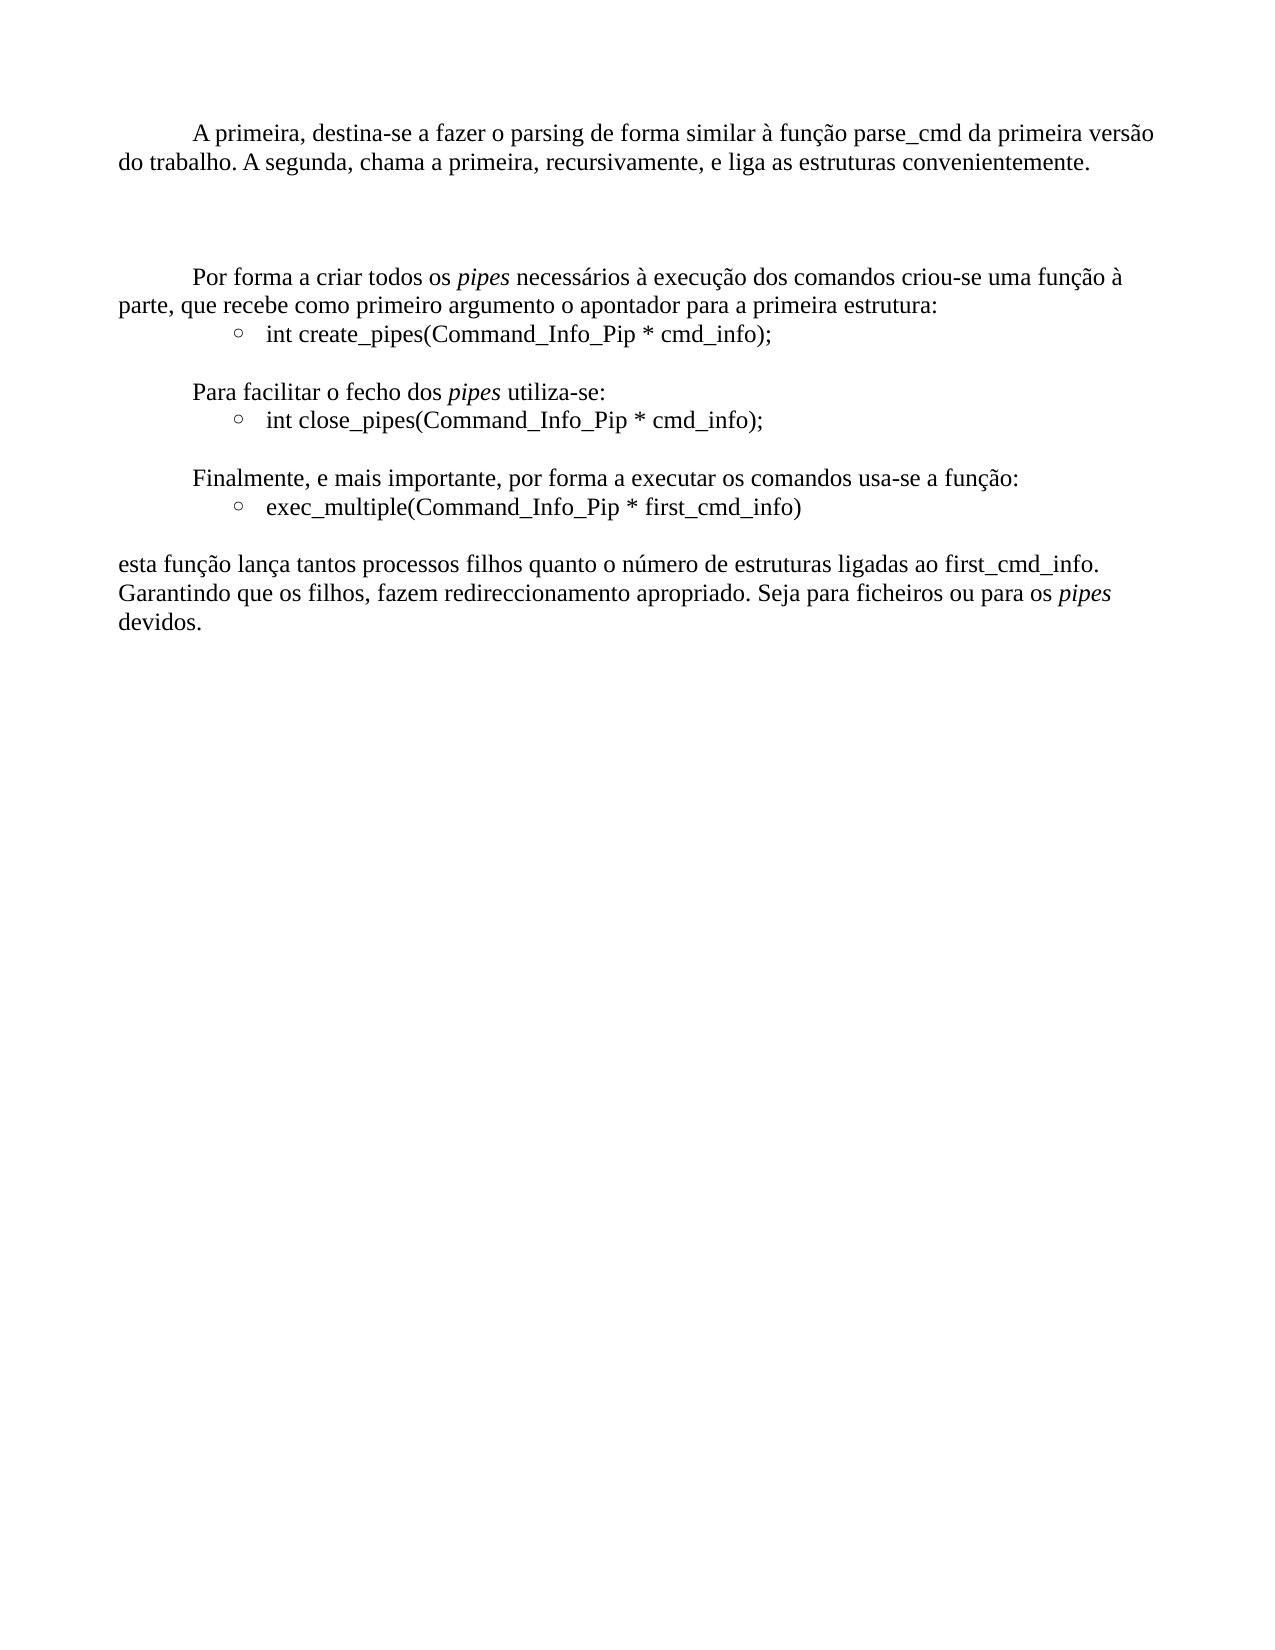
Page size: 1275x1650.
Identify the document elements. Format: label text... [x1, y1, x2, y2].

list int create_pipes(Command_Info_Pip * cmd_info); [228, 319, 1157, 348]
text Por forma a criar todos os pipes necessários à execução dos comandos criou-se uma função à parte, que recebe como primeiro argumento o apontador para a primeira estrutura: [118, 262, 1157, 319]
text Para facilitar o fecho dos pipes utiliza-se: [118, 377, 1157, 406]
text A primeira, destina-se a fazer o parsing de forma similar à função parse_cmd da primeira versão do trabalho. A segunda, chama a primeira, recursivamente, e liga as estruturas convenientemente. [118, 118, 1157, 176]
text esta função lança tantos processos filhos quanto o número de estruturas ligadas ao first_cmd_info. Garantindo que os filhos, fazem redireccionamento apropriado. Seja para ficheiros ou para os pipes devidos. [118, 549, 1157, 636]
list exec_multiple(Command_Info_Pip * first_cmd_info) [228, 492, 1157, 521]
text Finalmente, e mais importante, por forma a executar os comandos usa-se a função: [118, 463, 1157, 492]
list int close_pipes(Command_Info_Pip * cmd_info); [228, 406, 1157, 434]
